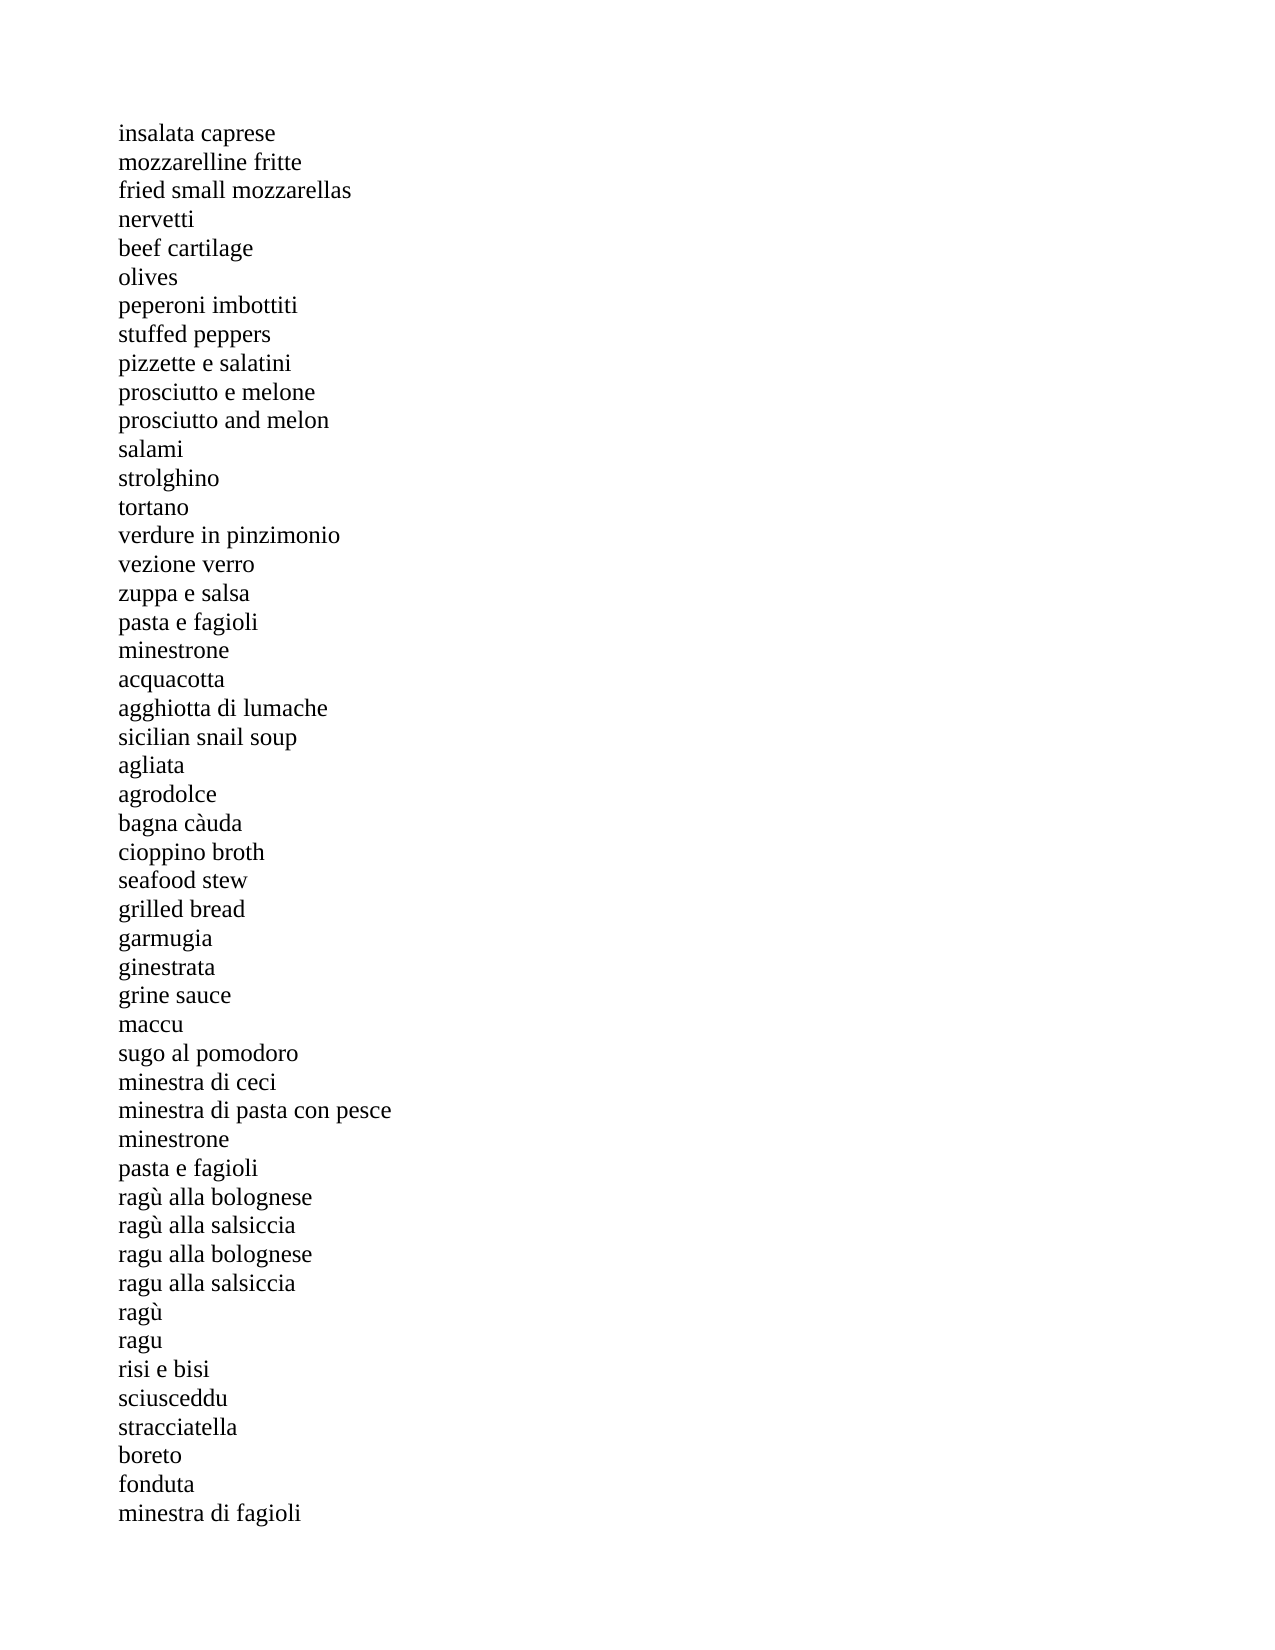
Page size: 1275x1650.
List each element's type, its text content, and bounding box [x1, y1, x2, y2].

text minestra di fagioli [118, 1498, 1157, 1527]
text grine sauce [118, 981, 1157, 1009]
text minestrone [118, 1124, 1157, 1153]
text peperoni imbottiti [118, 291, 1157, 319]
text ragù alla salsiccia [118, 1211, 1157, 1239]
text bagna càuda [118, 808, 1157, 837]
text grilled bread [118, 894, 1157, 923]
text agghiotta di lumache [118, 693, 1157, 722]
text fonduta [118, 1469, 1157, 1498]
text seafood stew [118, 866, 1157, 894]
text ginestrata [118, 952, 1157, 981]
text pizzette e salatini [118, 348, 1157, 377]
text minestra di ceci [118, 1067, 1157, 1096]
text minestrone [118, 636, 1157, 664]
text ragù [118, 1297, 1157, 1326]
text salami [118, 434, 1157, 463]
text risi e bisi [118, 1354, 1157, 1383]
text prosciutto e melone [118, 377, 1157, 406]
text insalata caprese [118, 118, 1157, 147]
text boreto [118, 1441, 1157, 1469]
text minestra di pasta con pesce [118, 1096, 1157, 1124]
text olives [118, 262, 1157, 291]
text fried small mozzarellas [118, 176, 1157, 204]
text verdure in pinzimonio [118, 521, 1157, 549]
text stracciatella [118, 1412, 1157, 1441]
text stuffed peppers [118, 319, 1157, 348]
text prosciutto and melon [118, 406, 1157, 434]
text acquacotta [118, 664, 1157, 693]
text sicilian snail soup [118, 722, 1157, 751]
text maccu [118, 1009, 1157, 1038]
text sciusceddu [118, 1383, 1157, 1412]
text agrodolce [118, 779, 1157, 808]
text agliata [118, 751, 1157, 779]
text nervetti [118, 204, 1157, 233]
text ragu [118, 1326, 1157, 1354]
text mozzarelline fritte [118, 147, 1157, 176]
text vezione verro [118, 549, 1157, 578]
text sugo al pomodoro [118, 1038, 1157, 1067]
text zuppa e salsa [118, 578, 1157, 607]
text strolghino [118, 463, 1157, 492]
text tortano [118, 492, 1157, 521]
text beef cartilage [118, 233, 1157, 262]
text pasta e fagioli [118, 1153, 1157, 1182]
text ragù alla bolognese [118, 1182, 1157, 1211]
text cioppino broth [118, 837, 1157, 866]
text ragu alla salsiccia [118, 1268, 1157, 1297]
text ragu alla bolognese [118, 1239, 1157, 1268]
text garmugia [118, 923, 1157, 952]
text pasta e fagioli [118, 607, 1157, 636]
